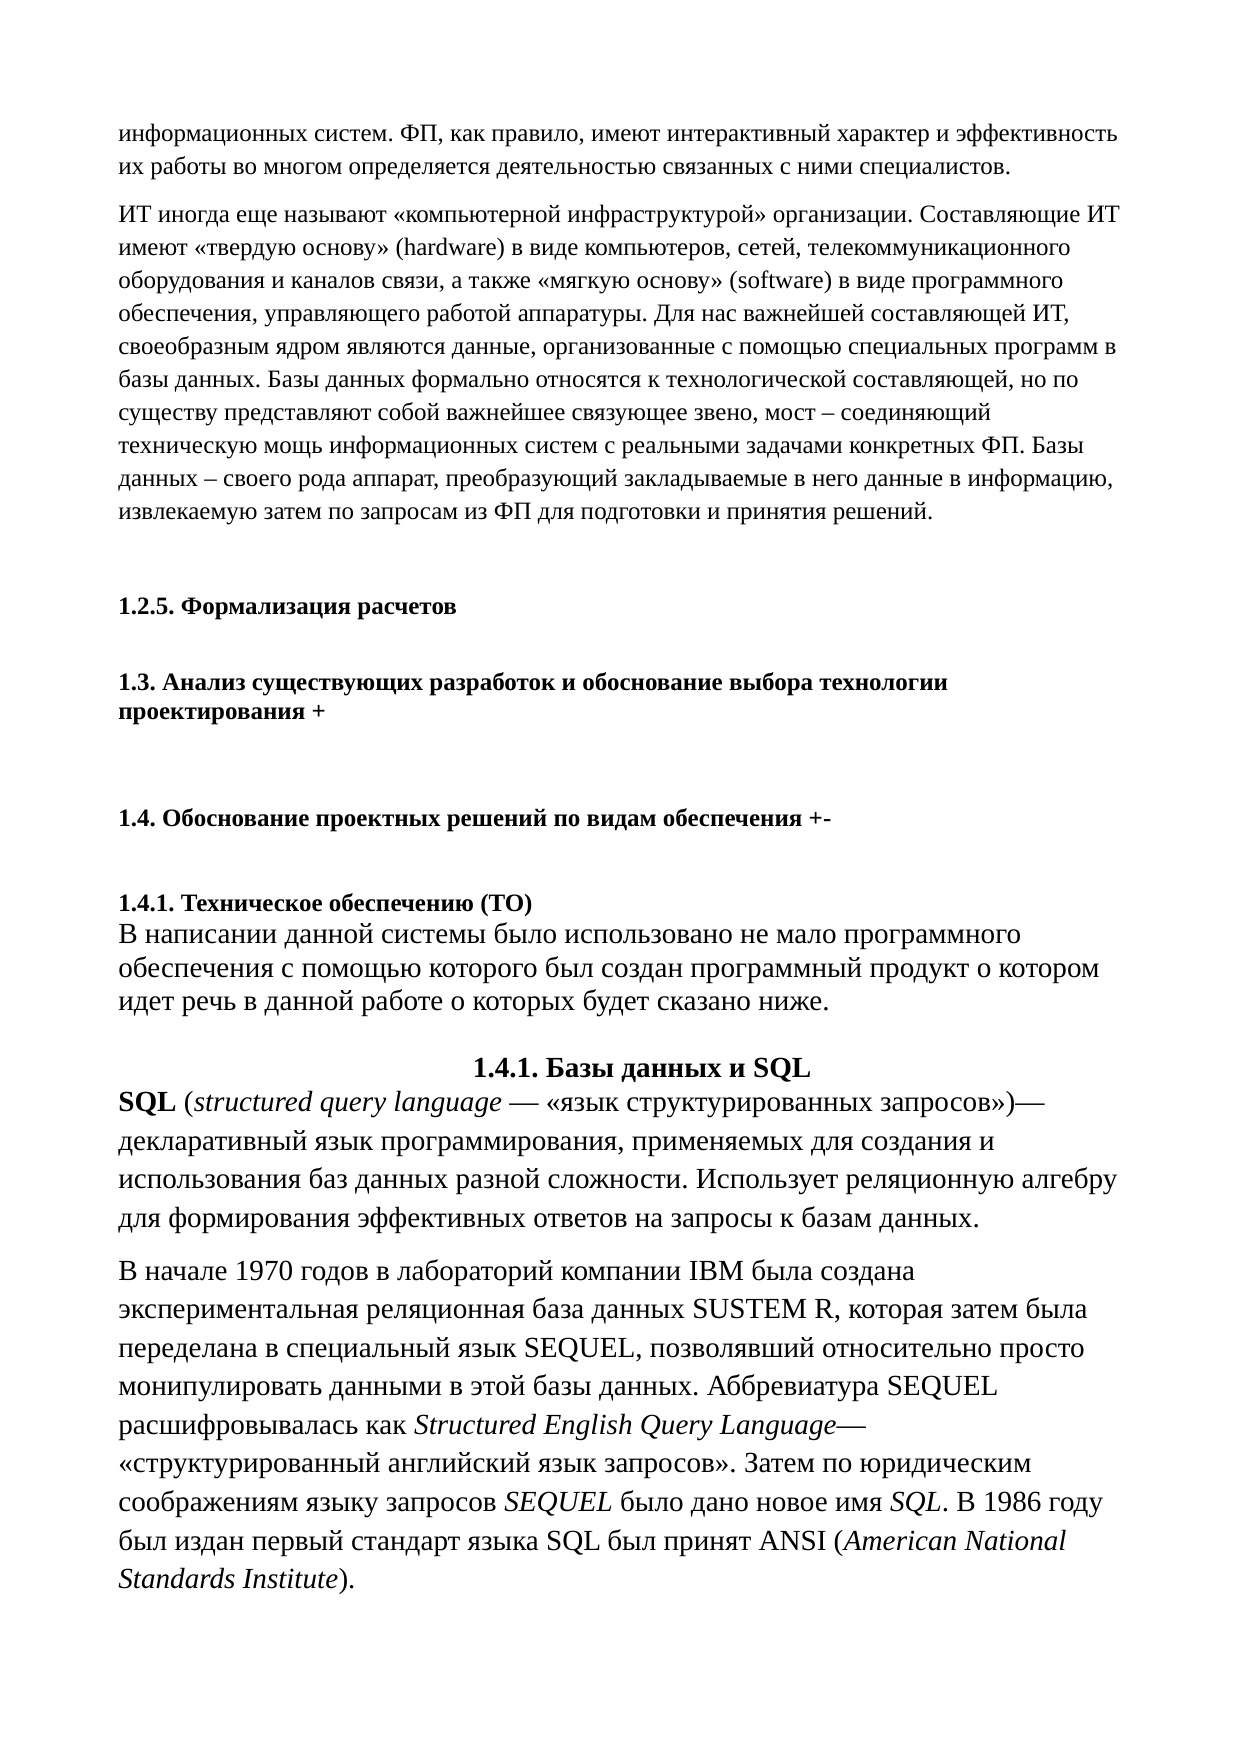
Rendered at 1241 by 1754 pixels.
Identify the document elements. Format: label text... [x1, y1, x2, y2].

text SQL (structured query language — «язык структурированных запросов»)— декларативный язык программирования, применяемых для создания и использования баз данных разной сложности. Использует реляционную алгебру для формирования эффективных ответов на запросы к базам данных. [118, 1084, 1122, 1233]
text ИТ иногда еще называют «компьютерной инфраструктурой» организации. Составляющие ИТ имеют «твердую основу» (hardware) в виде компьютеров, сетей, телекоммуникационного оборудования и каналов связи, а также «мягкую основу» (software) в виде программного обеспечения, управляющего работой аппаратуры. Для нас важнейшей составляющей ИТ, своеобразным ядром являются данные, организованные с помощью специальных программ в базы данных. Базы данных формально относятся к технологической составляющей, но по существу представляют собой важнейшее связующее звено, мост – соединяющий техническую мощь информационных систем с реальными задачами конкретных ФП. Базы данных – своего рода аппарат, преобразующий закладываемые в него данные в информацию, извлекаемую затем по запросам из ФП для подготовки и принятия решений. [118, 199, 1122, 525]
text 1.4.1. Базы данных и SQL [118, 1051, 1122, 1084]
text 1.4.1. Техническое обеспечению (ТО) [118, 888, 1122, 916]
text информационных систем. ФП, как правило, имеют интерактивный характер и эффективность их работы во многом определяется деятельностью связанных с ними специалистов. [118, 118, 1122, 180]
text 1.3. Анализ существующих разработок и обоснование выбора технологии проектирования + [118, 667, 1122, 725]
subtitle 1.4. Обоснование проектных решений по видам обеспечения +- [118, 803, 1122, 875]
text 1.2.5. Формализация расчетов [118, 591, 1122, 620]
text В начале 1970 годов в лабораторий компании IBM была создана экспериментальная реляционная база данных SUSTEM R, которая затем была переделана в специальный язык SEQUEL, позволявший относительно просто монипулировать данными в этой базы данных. Аббревиатура SEQUEL расшифровывалась как Structured English Query Language— «структурированный английский язык запросов». Затем по юридическим соображениям языку запросов SEQUEL было дано новое имя SQL. В 1986 году был издан первый стандарт языка SQL был принят ANSI (American National Standards Institute). [118, 1253, 1122, 1595]
text В написании данной системы было использовано не мало программного обеспечения с помощью которого был создан программный продукт о котором идет речь в данной работе о которых будет сказано ниже. [118, 916, 1122, 1017]
